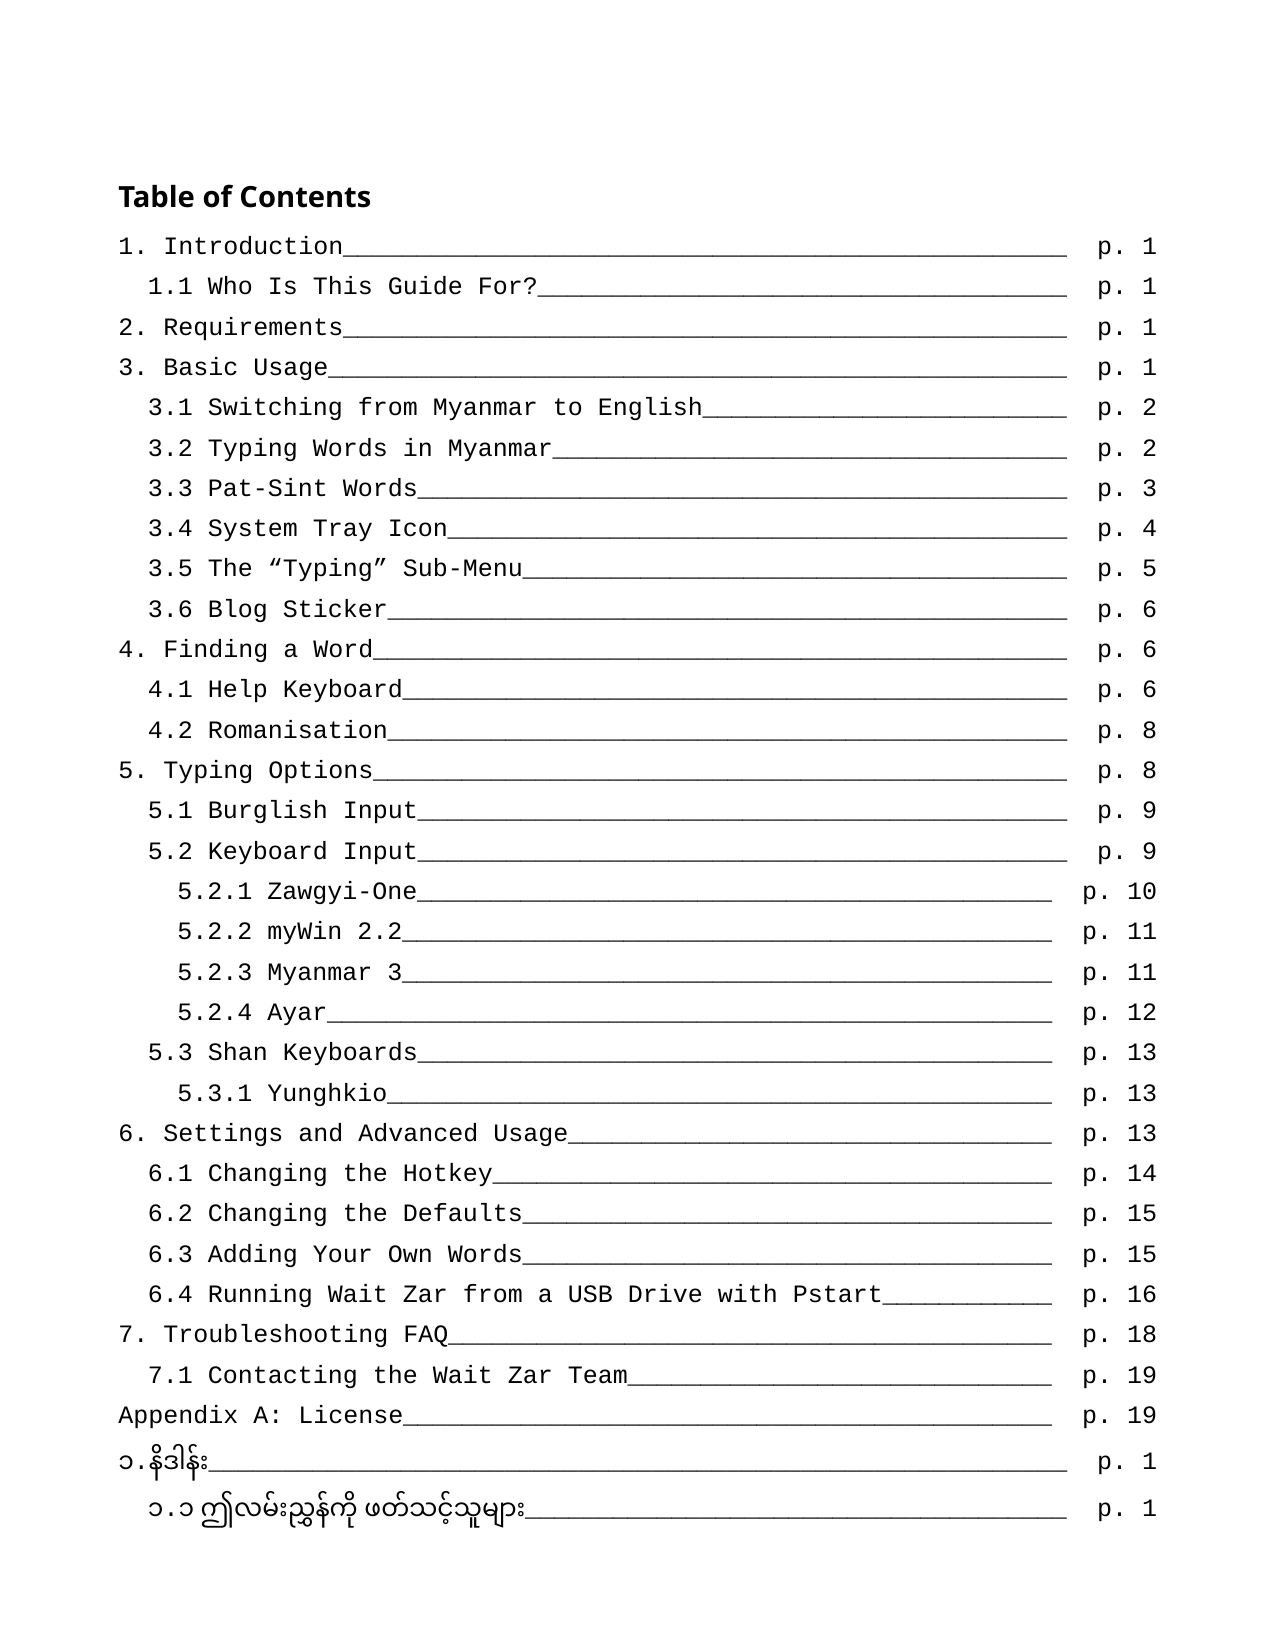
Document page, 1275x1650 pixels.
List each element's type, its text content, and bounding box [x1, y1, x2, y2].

text 6.4 Running Wait Zar from a USB Drive with Pstart p. 16 [148, 1282, 1157, 1310]
text 6. Settings and Advanced Usage p. 13 [118, 1120, 1157, 1149]
text 3.3 Pat-Sint Words p. 3 [148, 475, 1157, 504]
text 3.5 The “Typing” Sub-Menu p. 5 [148, 556, 1157, 584]
text ၁.နိဒါန်း p. 1 [118, 1443, 1157, 1477]
text ၁.၁ ဤလမ်းညွှန်ကို ဖတ်သင့်သူများ p. 1 [148, 1489, 1157, 1523]
text 5.2.1 Zawgyi-One p. 10 [177, 878, 1157, 907]
text 3.6 Blog Sticker p. 6 [148, 596, 1157, 625]
text 2. Requirements p. 1 [118, 314, 1157, 342]
text 3.2 Typing Words in Myanmar p. 2 [148, 435, 1157, 463]
text 4. Finding a Word p. 6 [118, 637, 1157, 665]
text 5.2.3 Myanmar 3 p. 11 [177, 959, 1157, 987]
text 5.2.2 myWin 2.2 p. 11 [177, 919, 1157, 947]
text 3.4 System Tray Icon p. 4 [148, 516, 1157, 544]
text 3.1 Switching from Myanmar to English p. 2 [148, 395, 1157, 423]
text 6.3 Adding Your Own Words p. 15 [148, 1241, 1157, 1270]
text Appendix A: License p. 19 [118, 1403, 1157, 1431]
text 5.3.1 Yunghkio p. 13 [177, 1080, 1157, 1108]
text 4.2 Romanisation p. 8 [148, 717, 1157, 746]
text 5.3 Shan Keyboards p. 13 [148, 1040, 1157, 1068]
text 5.2 Keyboard Input p. 9 [148, 838, 1157, 867]
text 3. Basic Usage p. 1 [118, 354, 1157, 383]
text 7. Troubleshooting FAQ p. 18 [118, 1322, 1157, 1350]
text 4.1 Help Keyboard p. 6 [148, 677, 1157, 705]
text 7.1 Contacting the Wait Zar Team p. 19 [148, 1362, 1157, 1391]
text 5. Typing Options p. 8 [118, 758, 1157, 786]
text 1. Introduction p. 1 [118, 233, 1157, 262]
text 5.2.4 Ayar p. 12 [177, 999, 1157, 1028]
text 6.1 Changing the Hotkey p. 14 [148, 1161, 1157, 1189]
subtitle Table of Contents [118, 176, 1157, 216]
text 6.2 Changing the Defaults p. 15 [148, 1201, 1157, 1229]
text 1.1 Who Is This Guide For? p. 1 [148, 274, 1157, 302]
text 5.1 Burglish Input p. 9 [148, 798, 1157, 826]
